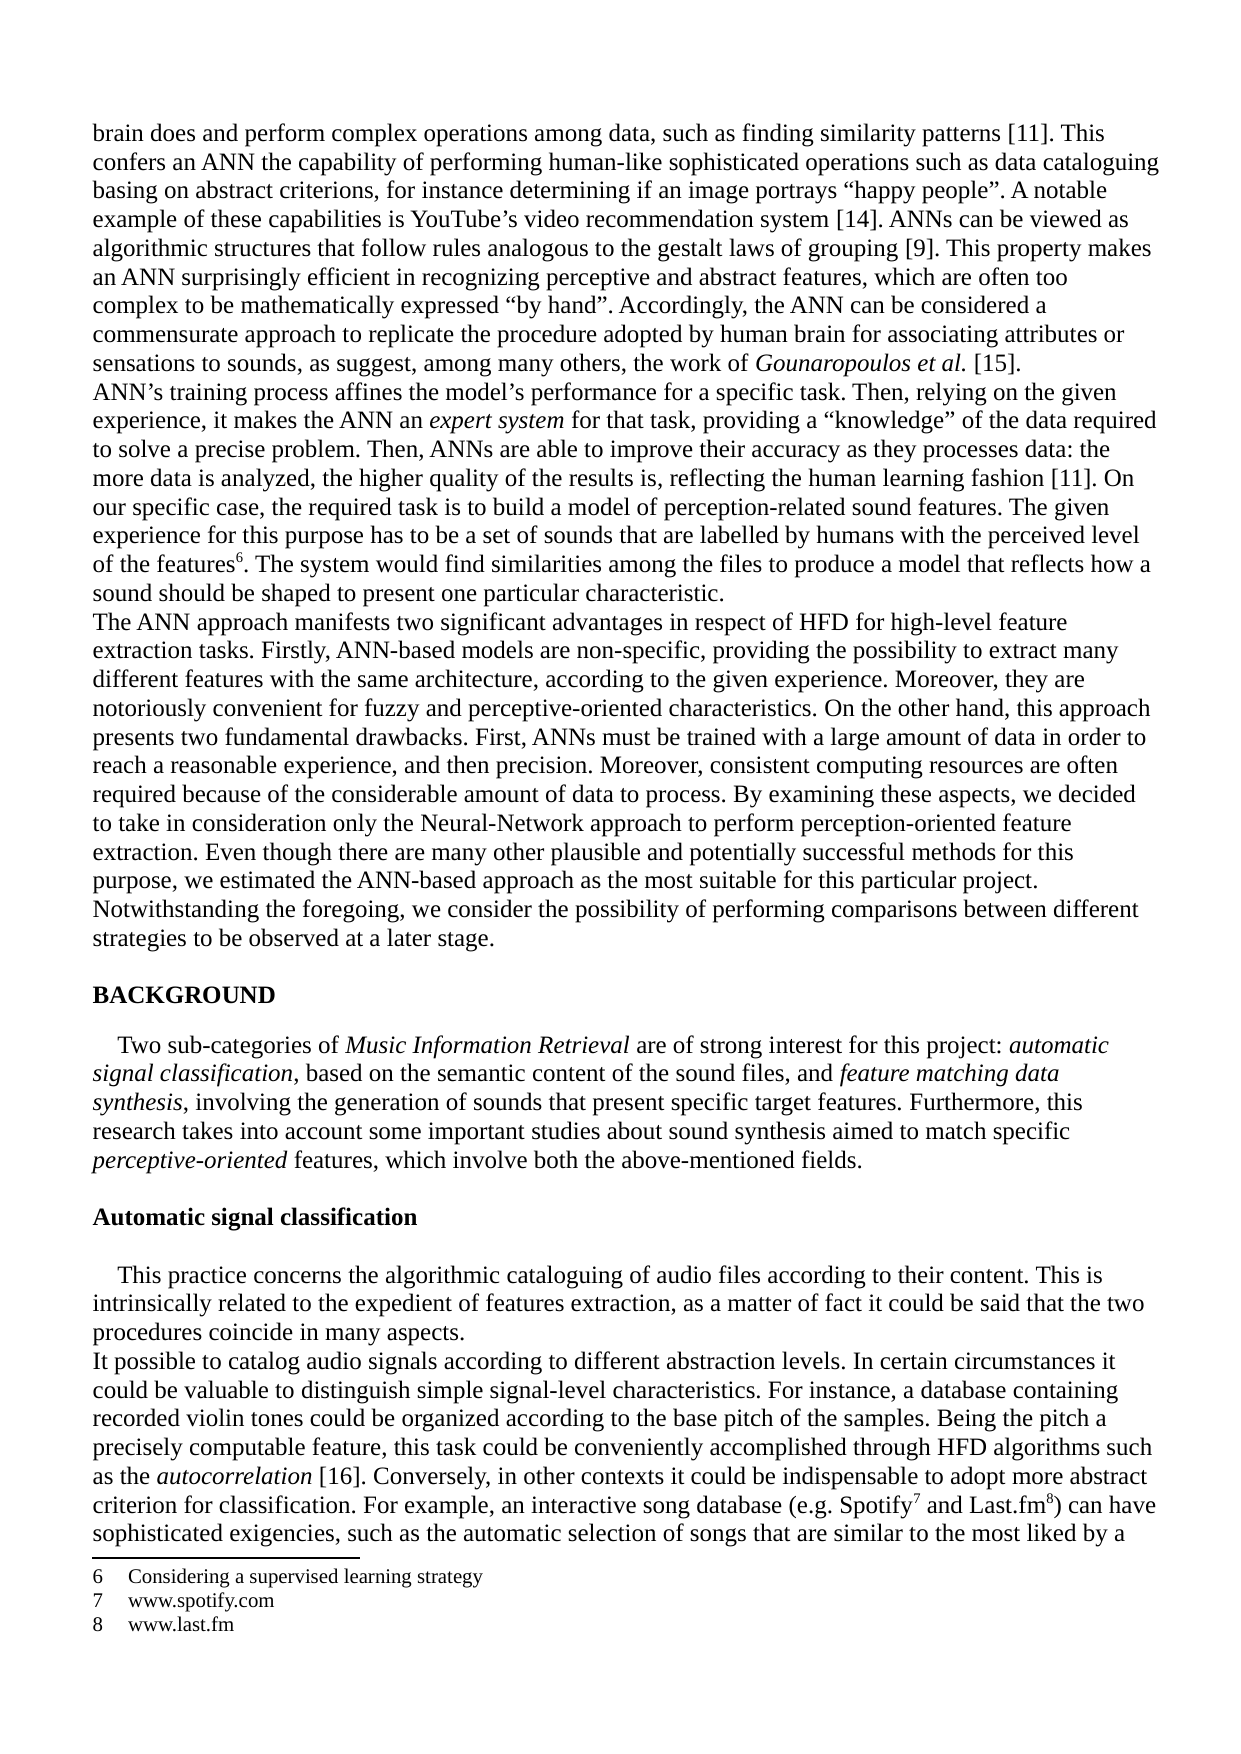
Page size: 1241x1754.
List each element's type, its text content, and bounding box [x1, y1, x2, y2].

text ANN’s training process affines the model’s performance for a specific task. Then, relying on the given experience, it makes the ANN an expert system for that task, providing a “knowledge” of the data required to solve a precise problem. Then, ANNs are able to improve their accuracy as they processes data: the more data is analyzed, the higher quality of the results is, reflecting the human learning fashion [11]. On our specific case, the required task is to build a model of perception-related sound features. The given experience for this purpose has to be a set of sounds that are labelled by humans with the perceived level of the features. The system would find similarities among the files to produce a model that reflects how a sound should be shaped to present one particular characteristic. [92, 377, 1160, 607]
text Two sub-categories of Music Information Retrieval are of strong interest for this project: automatic signal classification, based on the semantic content of the sound files, and feature matching data synthesis, involving the generation of sounds that present specific target features. Furthermore, this research takes into account some important studies about sound synthesis aimed to match specific perceptive-oriented features, which involve both the above-mentioned fields. [92, 1030, 1160, 1173]
text BACKGROUND [92, 981, 1160, 1009]
text It possible to catalog audio signals according to different abstraction levels. In certain circumstances it could be valuable to distinguish simple signal-level characteristics. For instance, a database containing recorded violin tones could be organized according to the base pitch of the samples. Being the pitch a precisely computable feature, this task could be conveniently accomplished through HFD algorithms such as the autocorrelation [16]. Conversely, in other contexts it could be indispensable to adopt more abstract criterion for classification. For example, an interactive song database (e.g. Spotify and Last.fm) can have sophisticated exigencies, such as the automatic selection of songs that are similar to the most liked by a [92, 1346, 1160, 1547]
text brain does and perform complex operations among data, such as finding similarity patterns [11]. This confers an ANN the capability of performing human-like sophisticated operations such as data cataloguing basing on abstract criterions, for instance determining if an image portrays “happy people”. A notable example of these capabilities is YouTube’s video recommendation system [14]. ANNs can be viewed as algorithmic structures that follow rules analogous to the gestalt laws of grouping [9]. This property makes an ANN surprisingly efficient in recognizing perceptive and abstract features, which are often too complex to be mathematically expressed “by hand”. Accordingly, the ANN can be considered a commensurate approach to replicate the procedure adopted by human brain for associating attributes or sensations to sounds, as suggest, among many others, the work of Gounaropoulos et al. [15]. [92, 118, 1160, 377]
text This practice concerns the algorithmic cataloguing of audio files according to their content. This is intrinsically related to the expedient of features extraction, as a matter of fact it could be said that the two procedures coincide in many aspects. [92, 1260, 1160, 1346]
text Considering a supervised learning strategy [92, 1564, 1160, 1588]
text www.spotify.com [92, 1588, 1160, 1612]
text www.last.fm [92, 1612, 1160, 1636]
text The ANN approach manifests two significant advantages in respect of HFD for high-level feature extraction tasks. Firstly, ANN-based models are non-specific, providing the possibility to extract many different features with the same architecture, according to the given experience. Moreover, they are notoriously convenient for fuzzy and perceptive-oriented characteristics. On the other hand, this approach presents two fundamental drawbacks. First, ANNs must be trained with a large amount of data in order to reach a reasonable experience, and then precision. Moreover, consistent computing resources are often required because of the considerable amount of data to process. By examining these aspects, we decided to take in consideration only the Neural-Network approach to perform perception-oriented feature extraction. Even though there are many other plausible and potentially successful methods for this purpose, we estimated the ANN-based approach as the most suitable for this particular project. Notwithstanding the foregoing, we consider the possibility of performing comparisons between different strategies to be observed at a later stage. [92, 607, 1160, 952]
text Automatic signal classification [92, 1202, 1160, 1231]
